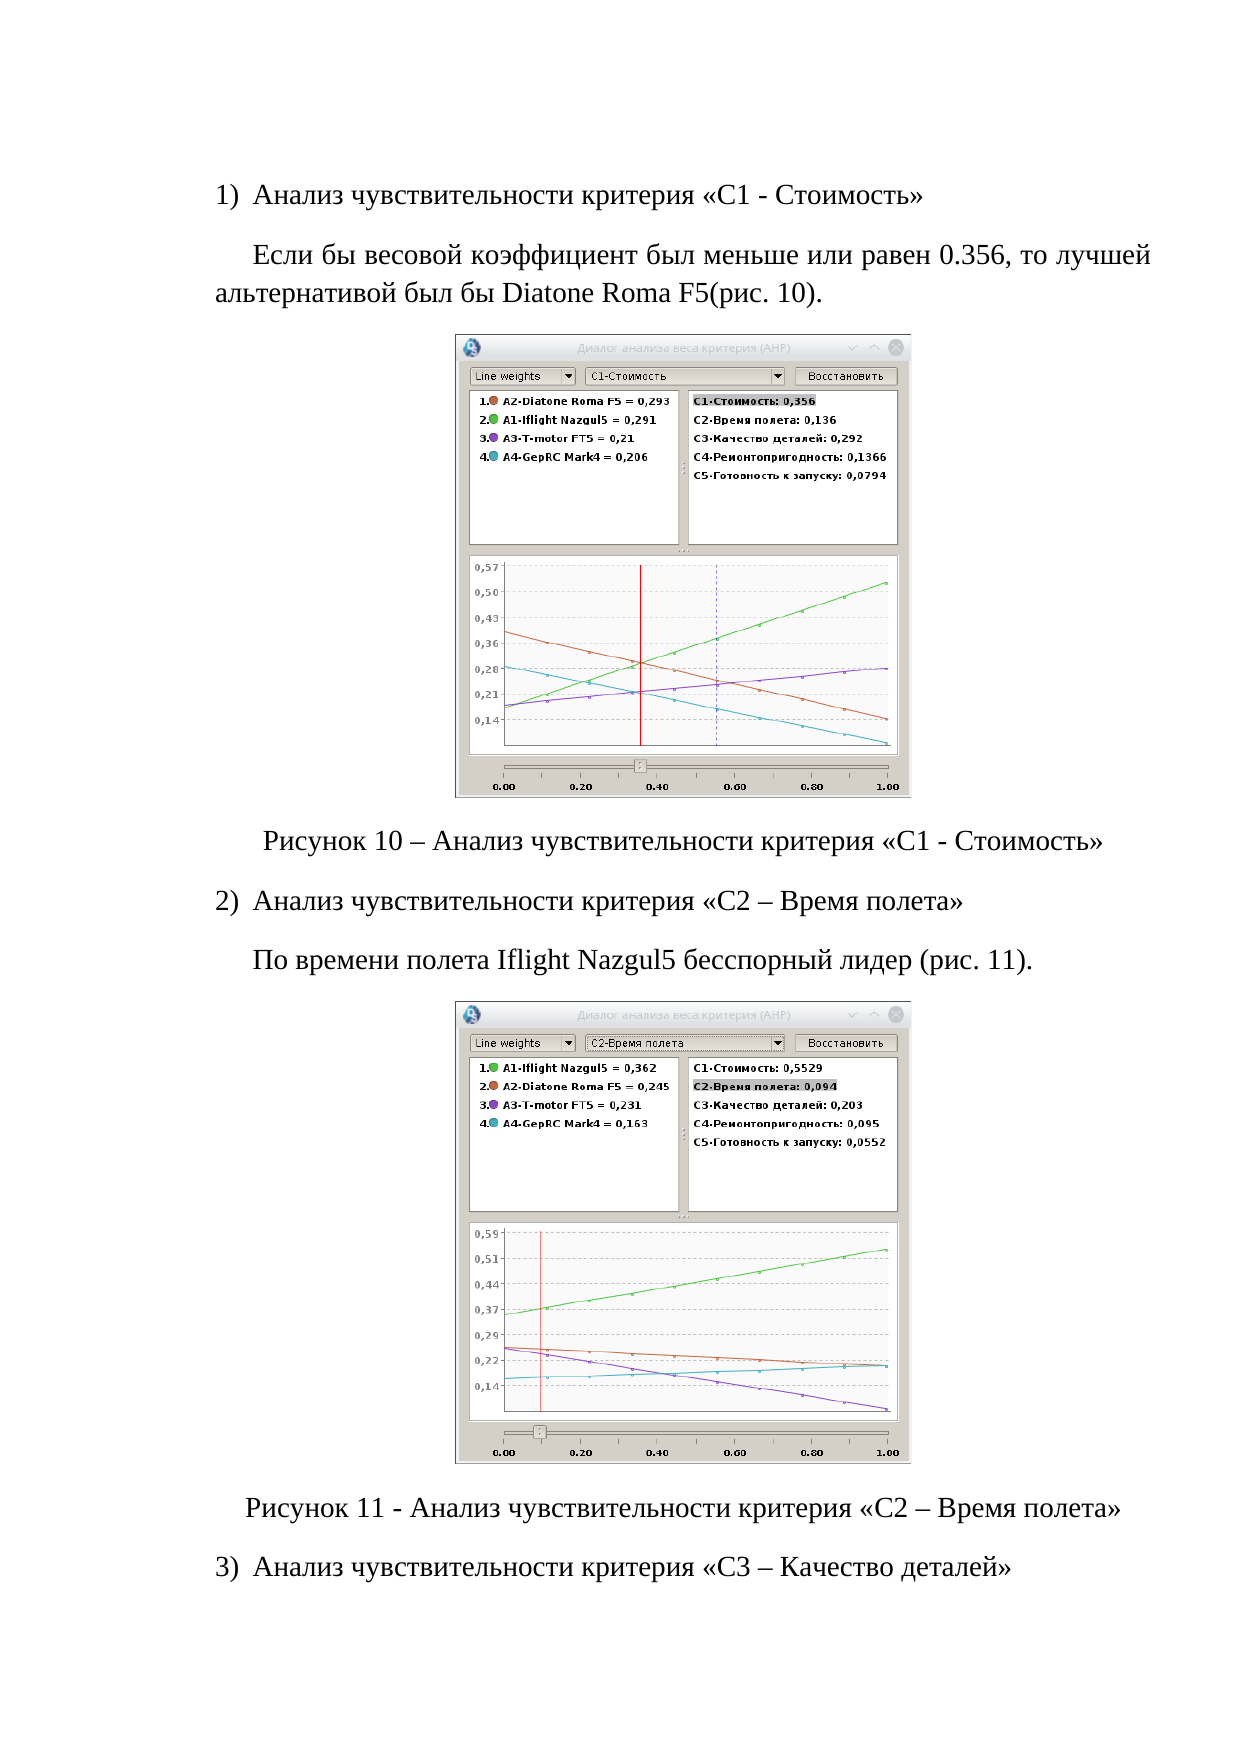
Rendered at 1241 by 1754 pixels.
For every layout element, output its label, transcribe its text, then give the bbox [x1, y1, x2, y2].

text Если бы весовой коэффициент был меньше или равен 0.356, то лучшей альтернативой был бы Diatone Roma F5(рис. 10). [215, 237, 1152, 309]
text Рисунок 11 - Анализ чувствительности критерия «C2 – Время полета» [215, 1490, 1152, 1523]
list Анализ чувствительности критерия «C1 - Стоимость» [215, 177, 1152, 211]
picture [455, 1001, 912, 1464]
list Анализ чувствительности критерия «C2 – Время полета» [215, 883, 1152, 916]
picture [455, 334, 912, 798]
list Анализ чувствительности критерия «C3 – Качество деталей» [215, 1549, 1152, 1583]
text По времени полета Iflight Nazgul5 бесспорный лидер (рис. 11). [215, 942, 1152, 976]
text Рисунок 10 – Анализ чувствительности критерия «C1 - Стоимость» [215, 823, 1152, 857]
